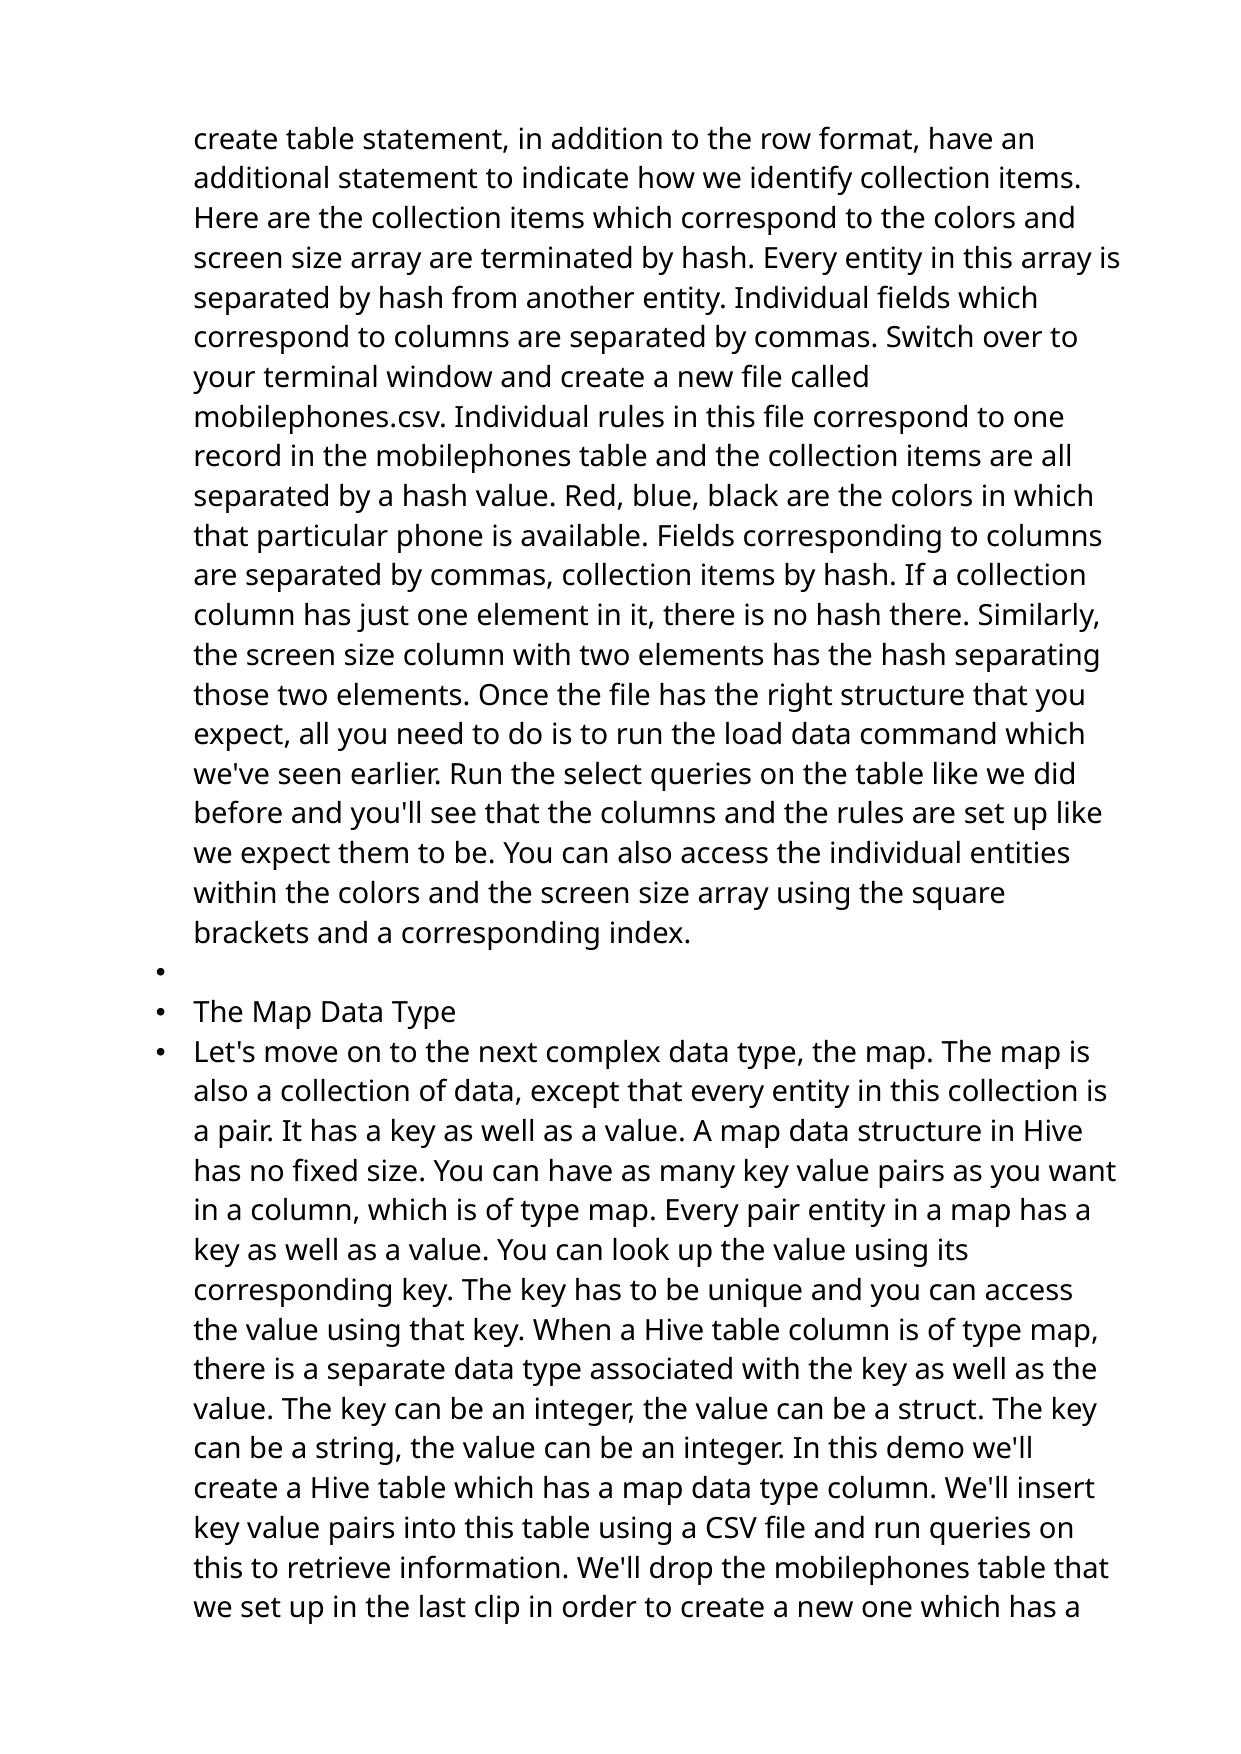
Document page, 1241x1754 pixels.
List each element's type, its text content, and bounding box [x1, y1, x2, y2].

list create table statement, in addition to the row format, have an additional statement to indicate how we identify collection items. Here are the collection items which correspond to the colors and screen size array are terminated by hash. Every entity in this array is separated by hash from another entity. Individual fields which correspond to columns are separated by commas. Switch over to your terminal window and create a new file called mobilephones.csv. Individual rules in this file correspond to one record in the mobilephones table and the collection items are all separated by a hash value. Red, blue, black are the colors in which that particular phone is available. Fields corresponding to columns are separated by commas, collection items by hash. If a collection column has just one element in it, there is no hash there. Similarly, the screen size column with two elements has the hash separating those two elements. Once the file has the right structure that you expect, all you need to do is to run the load data command which we've seen earlier. Run the select queries on the table like we did before and you'll see that the columns and the rules are set up like we expect them to be. You can also access the individual entities within the colors and the screen size array using the square brackets and a corresponding index. [156, 118, 1122, 952]
list The Map Data Type [156, 991, 1122, 1031]
list Let's move on to the next complex data type, the map. The map is also a collection of data, except that every entity in this collection is a pair. It has a key as well as a value. A map data structure in Hive has no fixed size. You can have as many key value pairs as you want in a column, which is of type map. Every pair entity in a map has a key as well as a value. You can look up the value using its corresponding key. The key has to be unique and you can access the value using that key. When a Hive table column is of type map, there is a separate data type associated with the key as well as the value. The key can be an integer, the value can be a struct. The key can be a string, the value can be an integer. In this demo we'll create a Hive table which has a map data type column. We'll insert key value pairs into this table using a CSV file and run queries on this to retrieve information. We'll drop the mobilephones table that we set up in the last clip in order to create a new one which has a [156, 1031, 1122, 1626]
